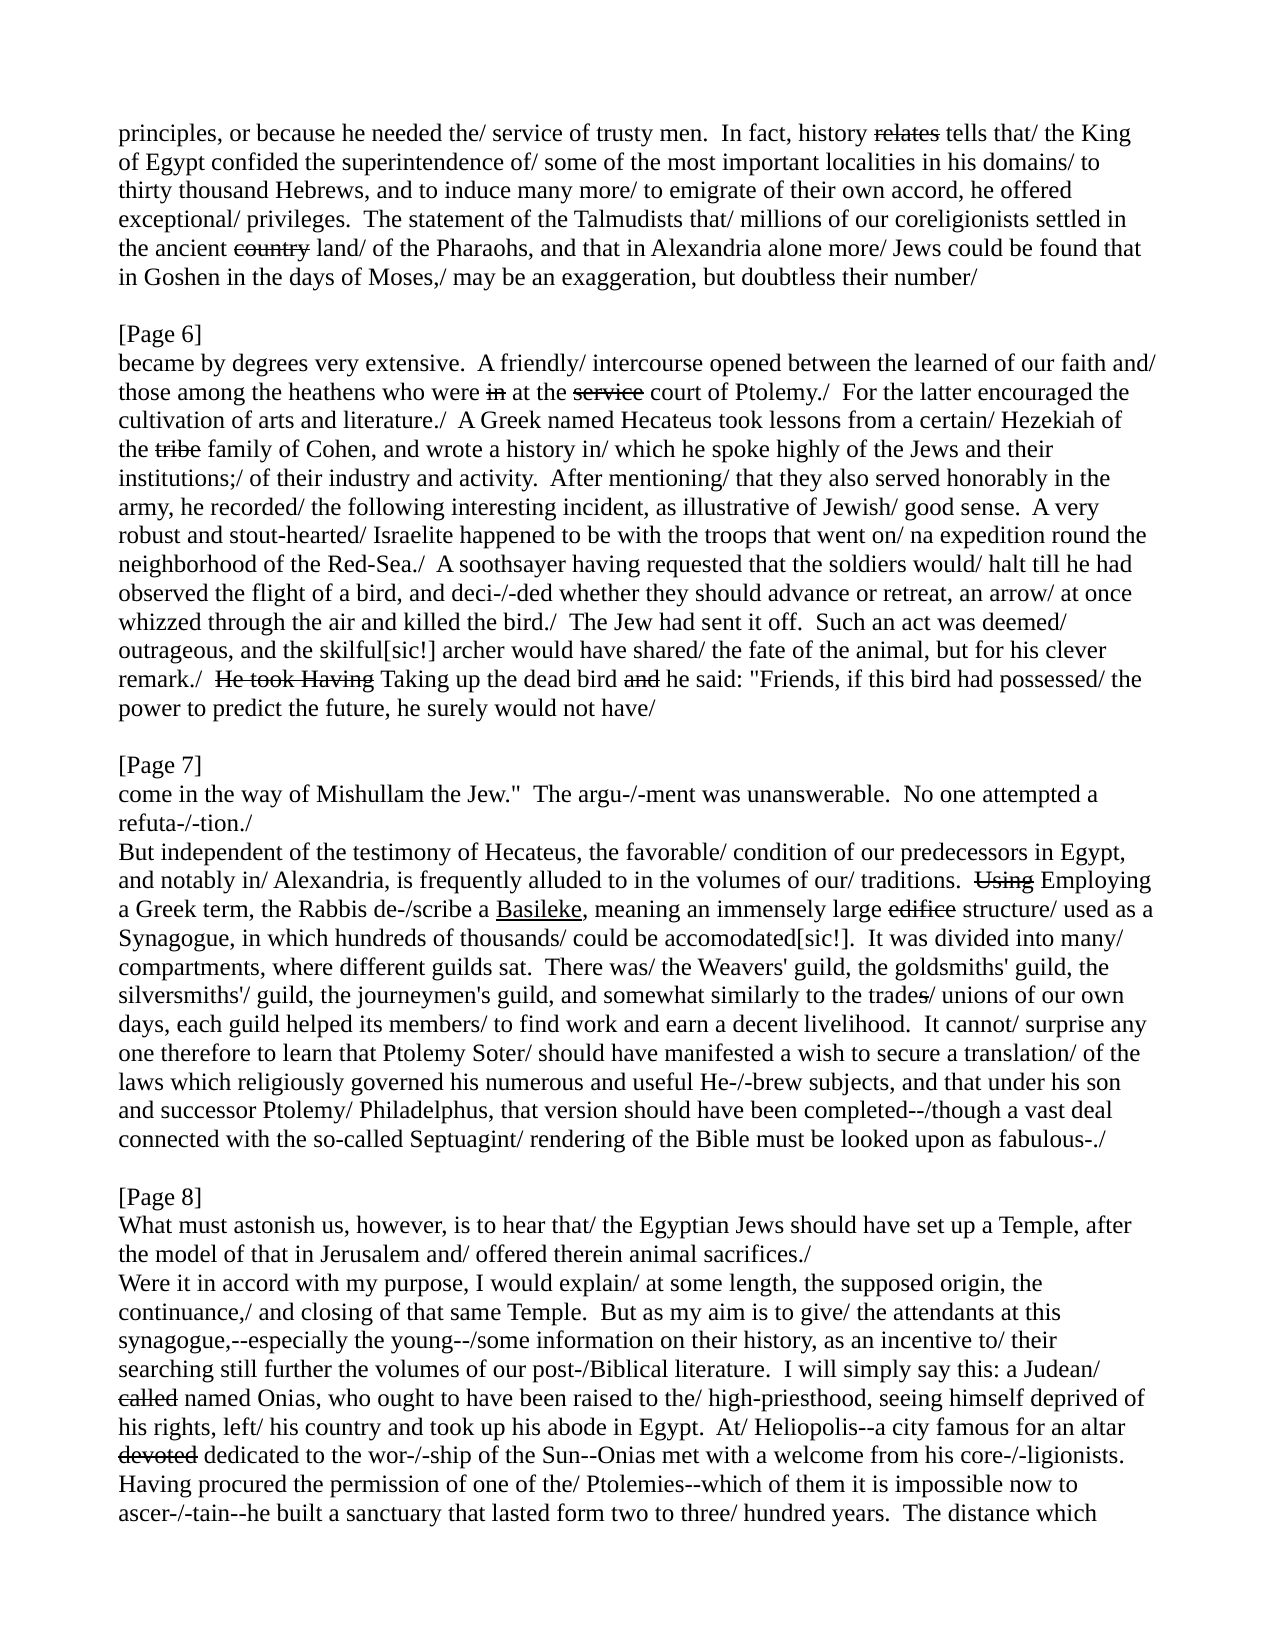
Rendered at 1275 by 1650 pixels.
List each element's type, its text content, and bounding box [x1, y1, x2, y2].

text But independent of the testimony of Hecateus, the favorable/ condition of our predecessors in Egypt, and notably in/ Alexandria, is frequently alluded to in the volumes of our/ traditions. Using Employing a Greek term, the Rabbis de-/scribe a Basileke, meaning an immensely large edifice structure/ used as a Synagogue, in which hundreds of thousands/ could be accomodated[sic!]. It was divided into many/ compartments, where different guilds sat. There was/ the Weavers' guild, the goldsmiths' guild, the silversmiths'/ guild, the journeymen's guild, and somewhat similarly to the trades/ unions of our own days, each guild helped its members/ to find work and earn a decent livelihood. It cannot/ surprise any one therefore to learn that Ptolemy Soter/ should have manifested a wish to secure a translation/ of the laws which religiously governed his numerous and useful He-/-brew subjects, and that under his son and successor Ptolemy/ Philadelphus, that version should have been completed--/though a vast deal connected with the so-called Septuagint/ rendering of the Bible must be looked upon as fabulous-./ [118, 837, 1157, 1153]
text What must astonish us, however, is to hear that/ the Egyptian Jews should have set up a Temple, after the model of that in Jerusalem and/ offered therein animal sacrifices./ [118, 1211, 1157, 1268]
text [Page 8] [118, 1182, 1157, 1211]
text principles, or because he needed the/ service of trusty men. In fact, history relates tells that/ the King of Egypt confided the superintendence of/ some of the most important localities in his domains/ to thirty thousand Hebrews, and to induce many more/ to emigrate of their own accord, he offered exceptional/ privileges. The statement of the Talmudists that/ millions of our coreligionists settled in the ancient country land/ of the Pharaohs, and that in Alexandria alone more/ Jews could be found that in Goshen in the days of Moses,/ may be an exaggeration, but doubtless their number/ [118, 118, 1157, 291]
text Were it in accord with my purpose, I would explain/ at some length, the supposed origin, the continuance,/ and closing of that same Temple. But as my aim is to give/ the attendants at this synagogue,--especially the young--/some information on their history, as an incentive to/ their searching still further the volumes of our post-/Biblical literature. I will simply say this: a Judean/ called named Onias, who ought to have been raised to the/ high-priesthood, seeing himself deprived of his rights, left/ his country and took up his abode in Egypt. At/ Heliopolis--a city famous for an altar devoted dedicated to the wor-/-ship of the Sun--Onias met with a welcome from his core-/-ligionists. Having procured the permission of one of the/ Ptolemies--which of them it is impossible now to ascer-/-tain--he built a sanctuary that lasted form two to three/ hundred years. The distance which [118, 1268, 1157, 1527]
text [Page 7] [118, 751, 1157, 779]
text [Page 6] [118, 319, 1157, 348]
text come in the way of Mishullam the Jew." The argu-/-ment was unanswerable. No one attempted a refuta-/-tion./ [118, 779, 1157, 837]
text became by degrees very extensive. A friendly/ intercourse opened between the learned of our faith and/ those among the heathens who were in at the service court of Ptolemy./ For the latter encouraged the cultivation of arts and literature./ A Greek named Hecateus took lessons from a certain/ Hezekiah of the tribe family of Cohen, and wrote a history in/ which he spoke highly of the Jews and their institutions;/ of their industry and activity. After mentioning/ that they also served honorably in the army, he recorded/ the following interesting incident, as illustrative of Jewish/ good sense. A very robust and stout-hearted/ Israelite happened to be with the troops that went on/ na expedition round the neighborhood of the Red-Sea./ A soothsayer having requested that the soldiers would/ halt till he had observed the flight of a bird, and deci-/-ded whether they should advance or retreat, an arrow/ at once whizzed through the air and killed the bird./ The Jew had sent it off. Such an act was deemed/ outrageous, and the skilful[sic!] archer would have shared/ the fate of the animal, but for his clever remark./ He took Having Taking up the dead bird and he said: "Friends, if this bird had possessed/ the power to predict the future, he surely would not have/ [118, 348, 1157, 722]
